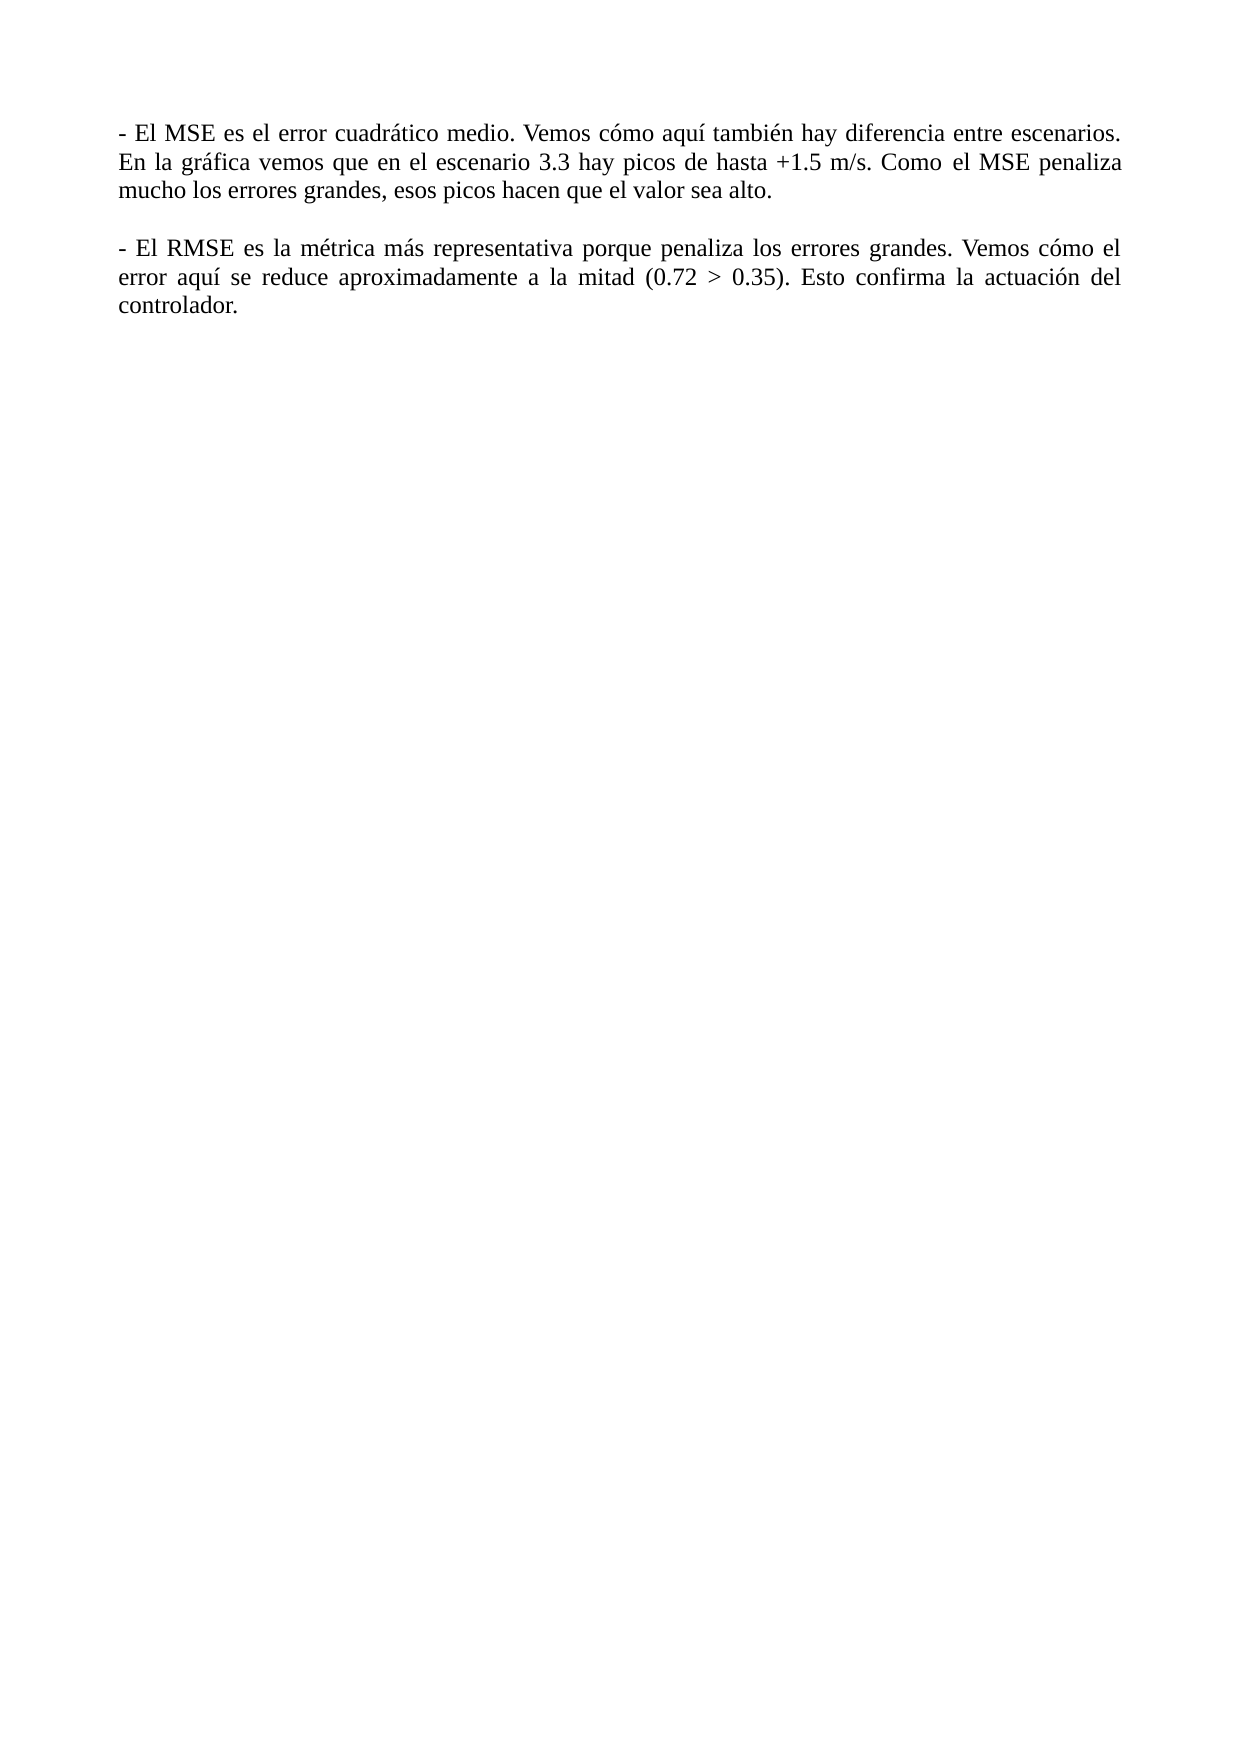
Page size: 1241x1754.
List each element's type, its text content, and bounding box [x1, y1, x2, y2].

text - El MSE es el error cuadrático medio. Vemos cómo aquí también hay diferencia entre escenarios. En la gráfica vemos que en el escenario 3.3 hay picos de hasta +1.5 m/s. Como el MSE penaliza mucho los errores grandes, esos picos hacen que el valor sea alto. [118, 118, 1122, 204]
text - El RMSE es la métrica más representativa porque penaliza los errores grandes. Vemos cómo el error aquí se reduce aproximadamente a la mitad (0.72 > 0.35). Esto confirma la actuación del controlador. [118, 233, 1122, 319]
